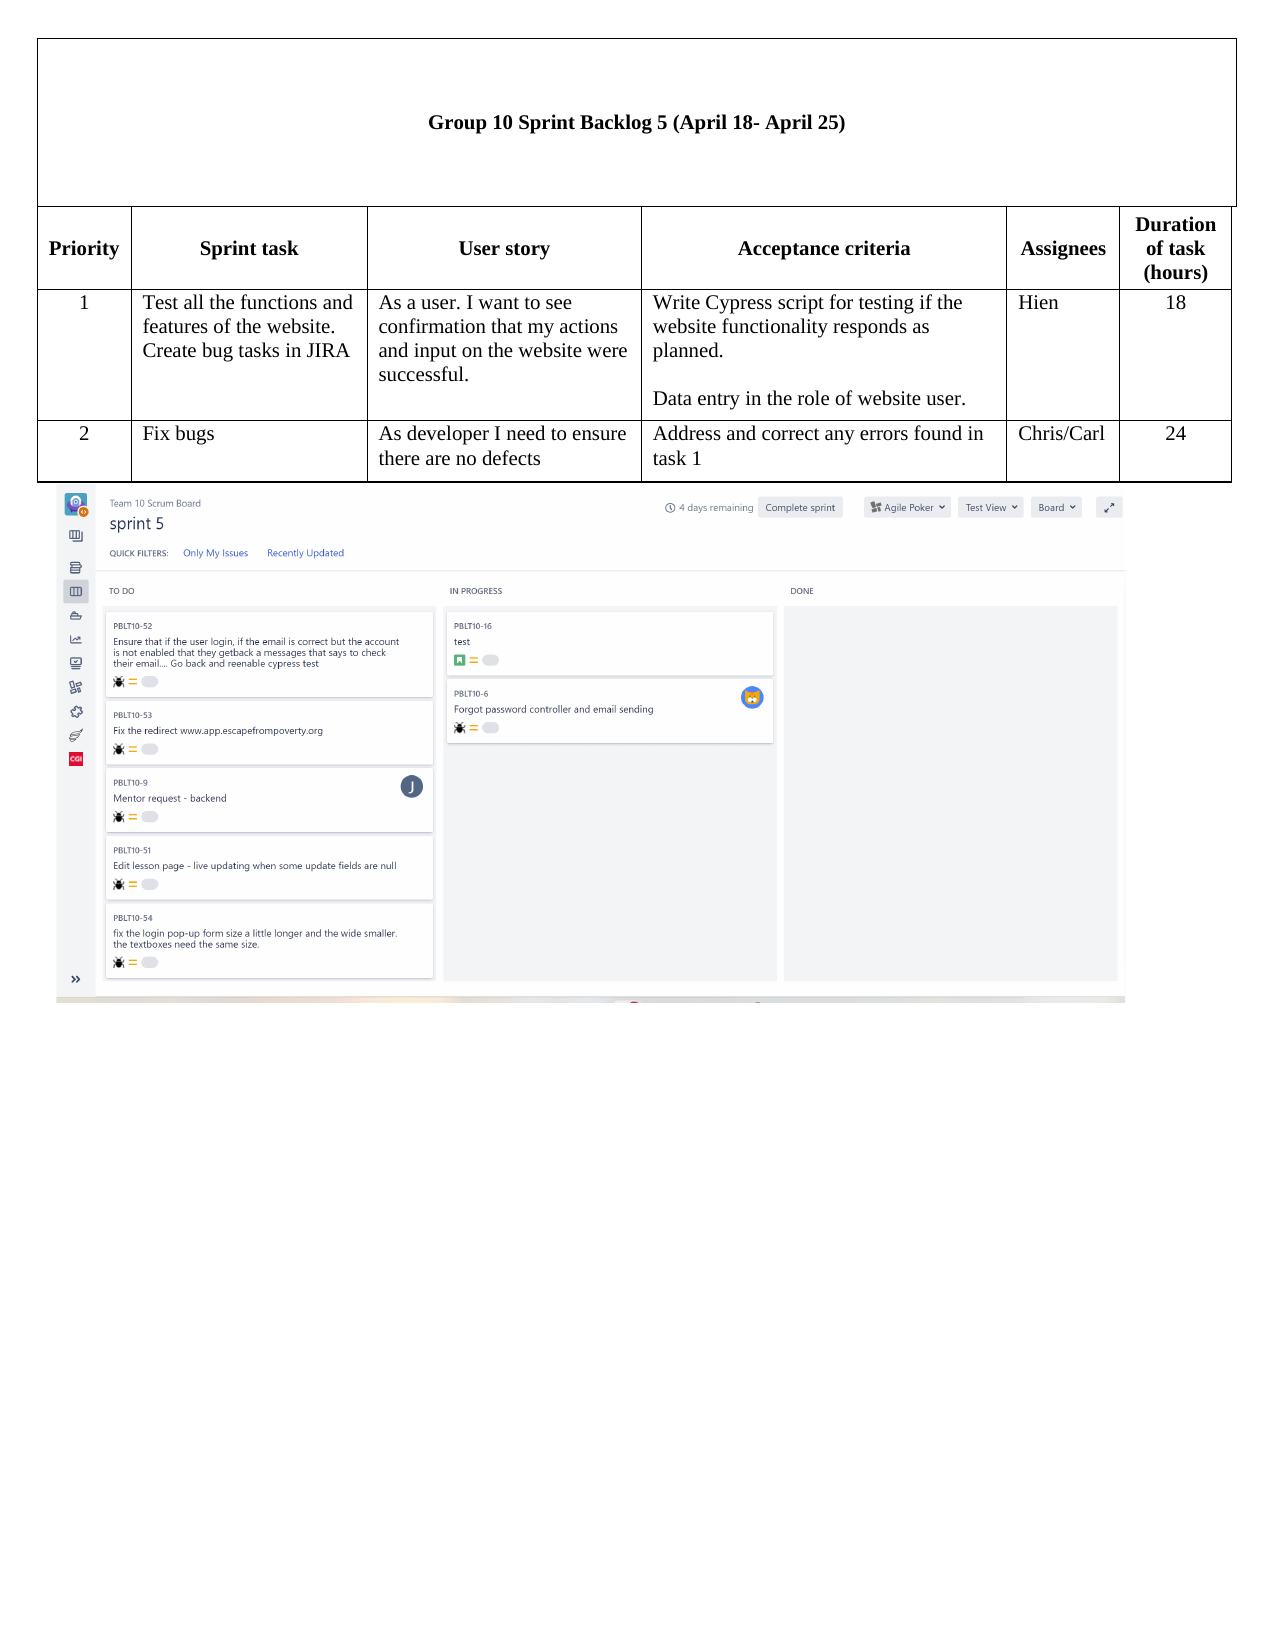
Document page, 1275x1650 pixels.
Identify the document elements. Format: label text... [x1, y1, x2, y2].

table_cell 2 [38, 421, 131, 481]
table_cell Duration of task­ (hours) [1120, 207, 1231, 289]
table_header Group 10 Sprint Backlog 5 (April 18- April 25) [38, 39, 1236, 206]
picture [56, 484, 1125, 1003]
table_cell Priority [38, 207, 131, 289]
table_cell Address and correct any errors found in task 1 [642, 421, 1006, 481]
table_cell Fix bugs [132, 421, 367, 481]
table_cell Sprint task [132, 207, 367, 289]
table_cell As a user. I want to see confirmation that my actions and input on the website were successful. [368, 290, 641, 420]
table_cell Acceptance criteria [642, 207, 1006, 289]
table_cell 1 [38, 290, 131, 420]
table_cell Hien [1007, 290, 1119, 420]
table_cell As developer I need to ensure there are no defects [368, 421, 641, 481]
table_cell 24 [1120, 421, 1231, 481]
table_cell Test all the functions and features of the website. Create bug tasks in JIRA [132, 290, 367, 420]
table_cell 18 [1120, 290, 1231, 420]
table_cell [1232, 207, 1237, 289]
table_cell Write Cypress script for testing if the website functionality responds as planned. Data entry in the role of website user. [642, 290, 1006, 420]
table_cell [1232, 289, 1237, 420]
table_cell User story [368, 207, 641, 289]
table_cell Chris/Carl [1007, 421, 1119, 481]
table_cell [1232, 420, 1237, 481]
table_cell Assignees [1007, 207, 1119, 289]
